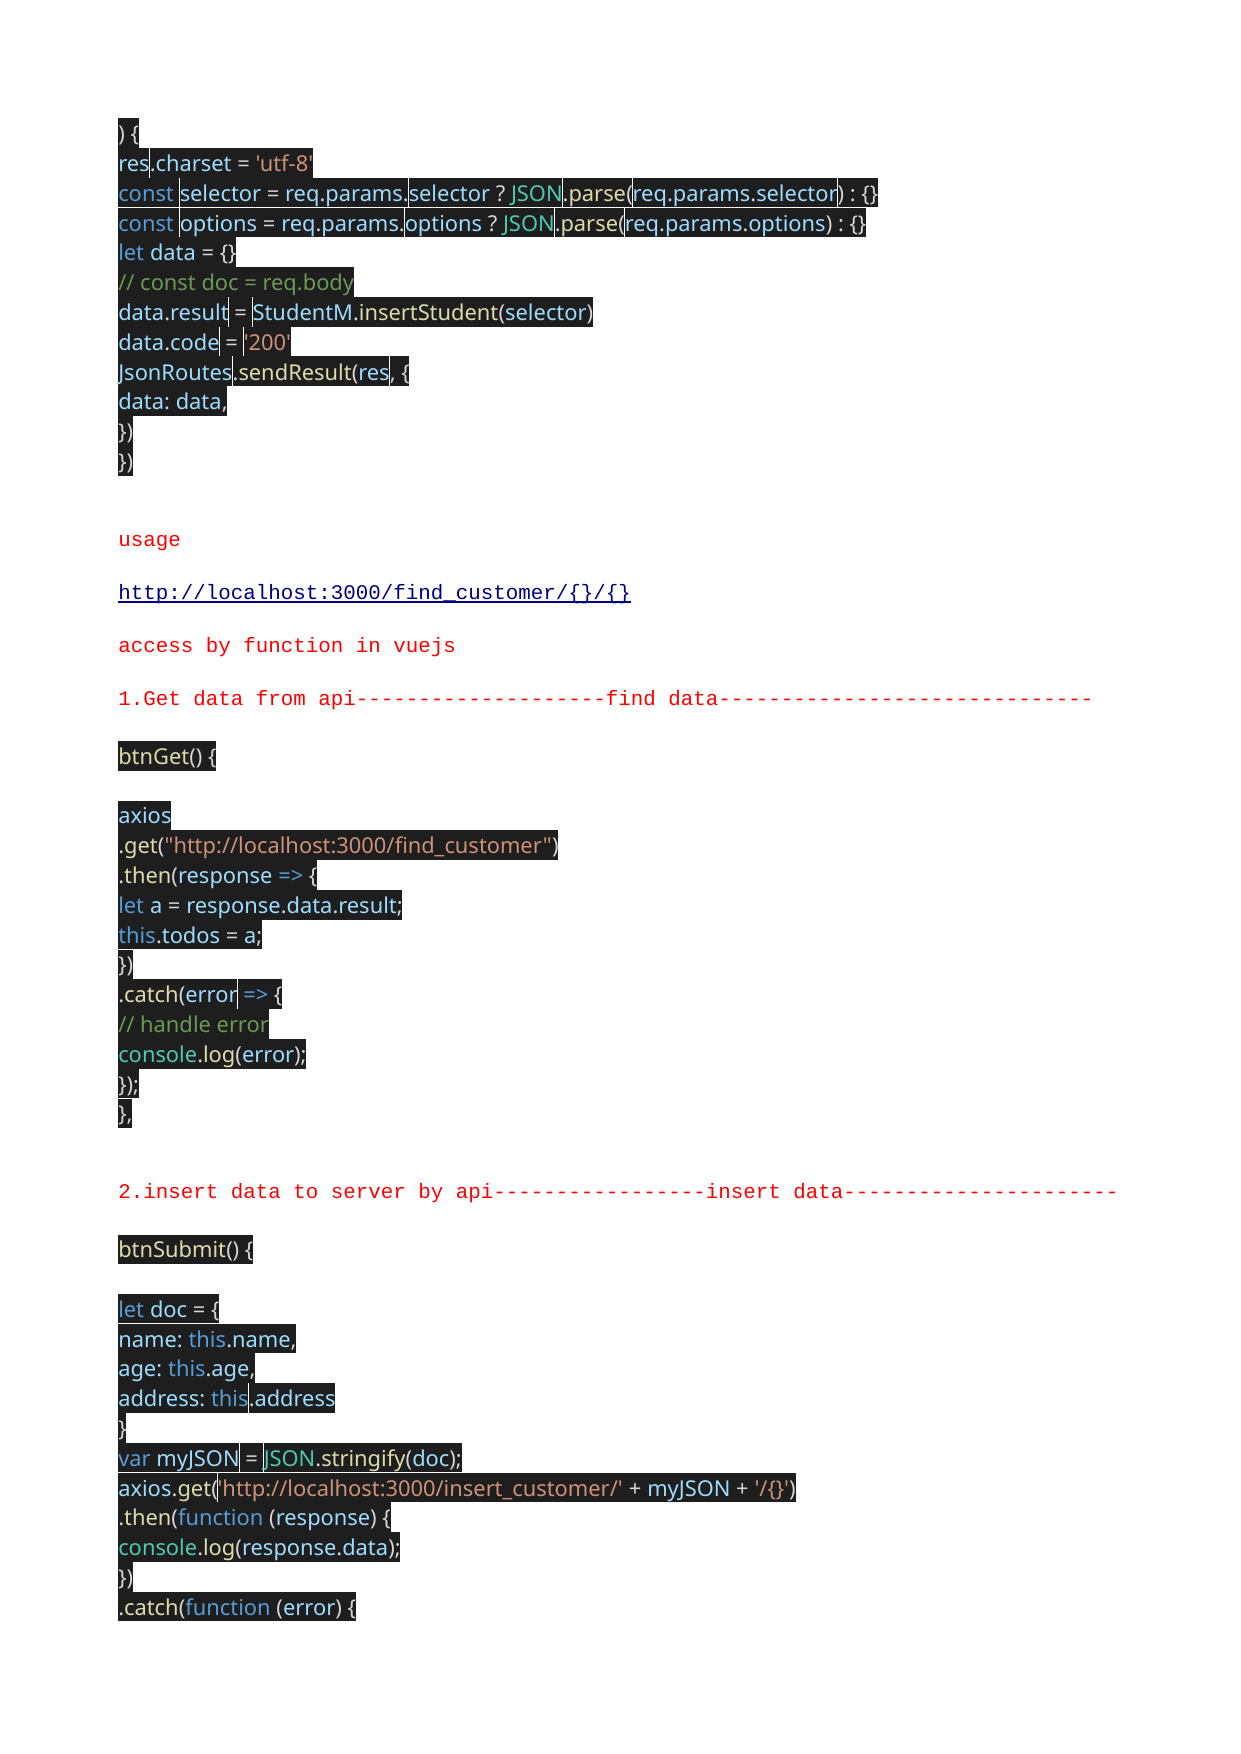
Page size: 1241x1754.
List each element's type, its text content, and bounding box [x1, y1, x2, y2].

text JsonRoutes.sendResult(res, { [118, 356, 1122, 386]
text address: this.address [118, 1383, 1122, 1413]
text console.log(error); [118, 1039, 1122, 1069]
text let a = response.data.result; [118, 890, 1122, 920]
text }) [118, 416, 1122, 446]
text this.todos = a; [118, 920, 1122, 949]
text // handle error [118, 1009, 1122, 1039]
text .get("http://localhost:3000/find_customer") [118, 830, 1122, 860]
text let doc = { [118, 1294, 1122, 1323]
text }) [118, 949, 1122, 979]
text 1.Get data from api--------------------find data------------------------------ [118, 688, 1122, 712]
text name: this.name, [118, 1323, 1122, 1353]
text .then(response => { [118, 860, 1122, 890]
text data: data, [118, 386, 1122, 416]
text }) [118, 1562, 1122, 1592]
text age: this.age, [118, 1353, 1122, 1383]
text data.code = '200' [118, 327, 1122, 356]
text access by function in vuejs [118, 635, 1122, 659]
text }, [118, 1098, 1122, 1128]
text data.result = StudentM.insertStudent(selector) [118, 297, 1122, 327]
text var myJSON = JSON.stringify(doc); [118, 1443, 1122, 1472]
text const selector = req.params.selector ? JSON.parse(req.params.selector) : {} [118, 178, 1122, 207]
text axios [118, 801, 1122, 830]
text console.log(response.data); [118, 1532, 1122, 1562]
text 2.insert data to server by api-----------------insert data---------------------- [118, 1181, 1122, 1205]
text const options = req.params.options ? JSON.parse(req.params.options) : {} [118, 207, 1122, 237]
text }); [118, 1069, 1122, 1098]
text }) [118, 446, 1122, 476]
text .catch(error => { [118, 979, 1122, 1009]
text btnGet() { [118, 741, 1122, 771]
text usage [118, 529, 1122, 552]
text ) { [118, 118, 1122, 148]
text http://localhost:3000/find_customer/{}/{} [118, 582, 1122, 606]
text btnSubmit() { [118, 1234, 1122, 1264]
text // const doc = req.body [118, 267, 1122, 297]
text .then(function (response) { [118, 1502, 1122, 1532]
text let data = {} [118, 237, 1122, 267]
text } [118, 1413, 1122, 1443]
text axios.get('http://localhost:3000/insert_customer/' + myJSON + '/{}') [118, 1472, 1122, 1502]
text .catch(function (error) { [118, 1592, 1122, 1621]
text res.charset = 'utf-8' [118, 148, 1122, 178]
